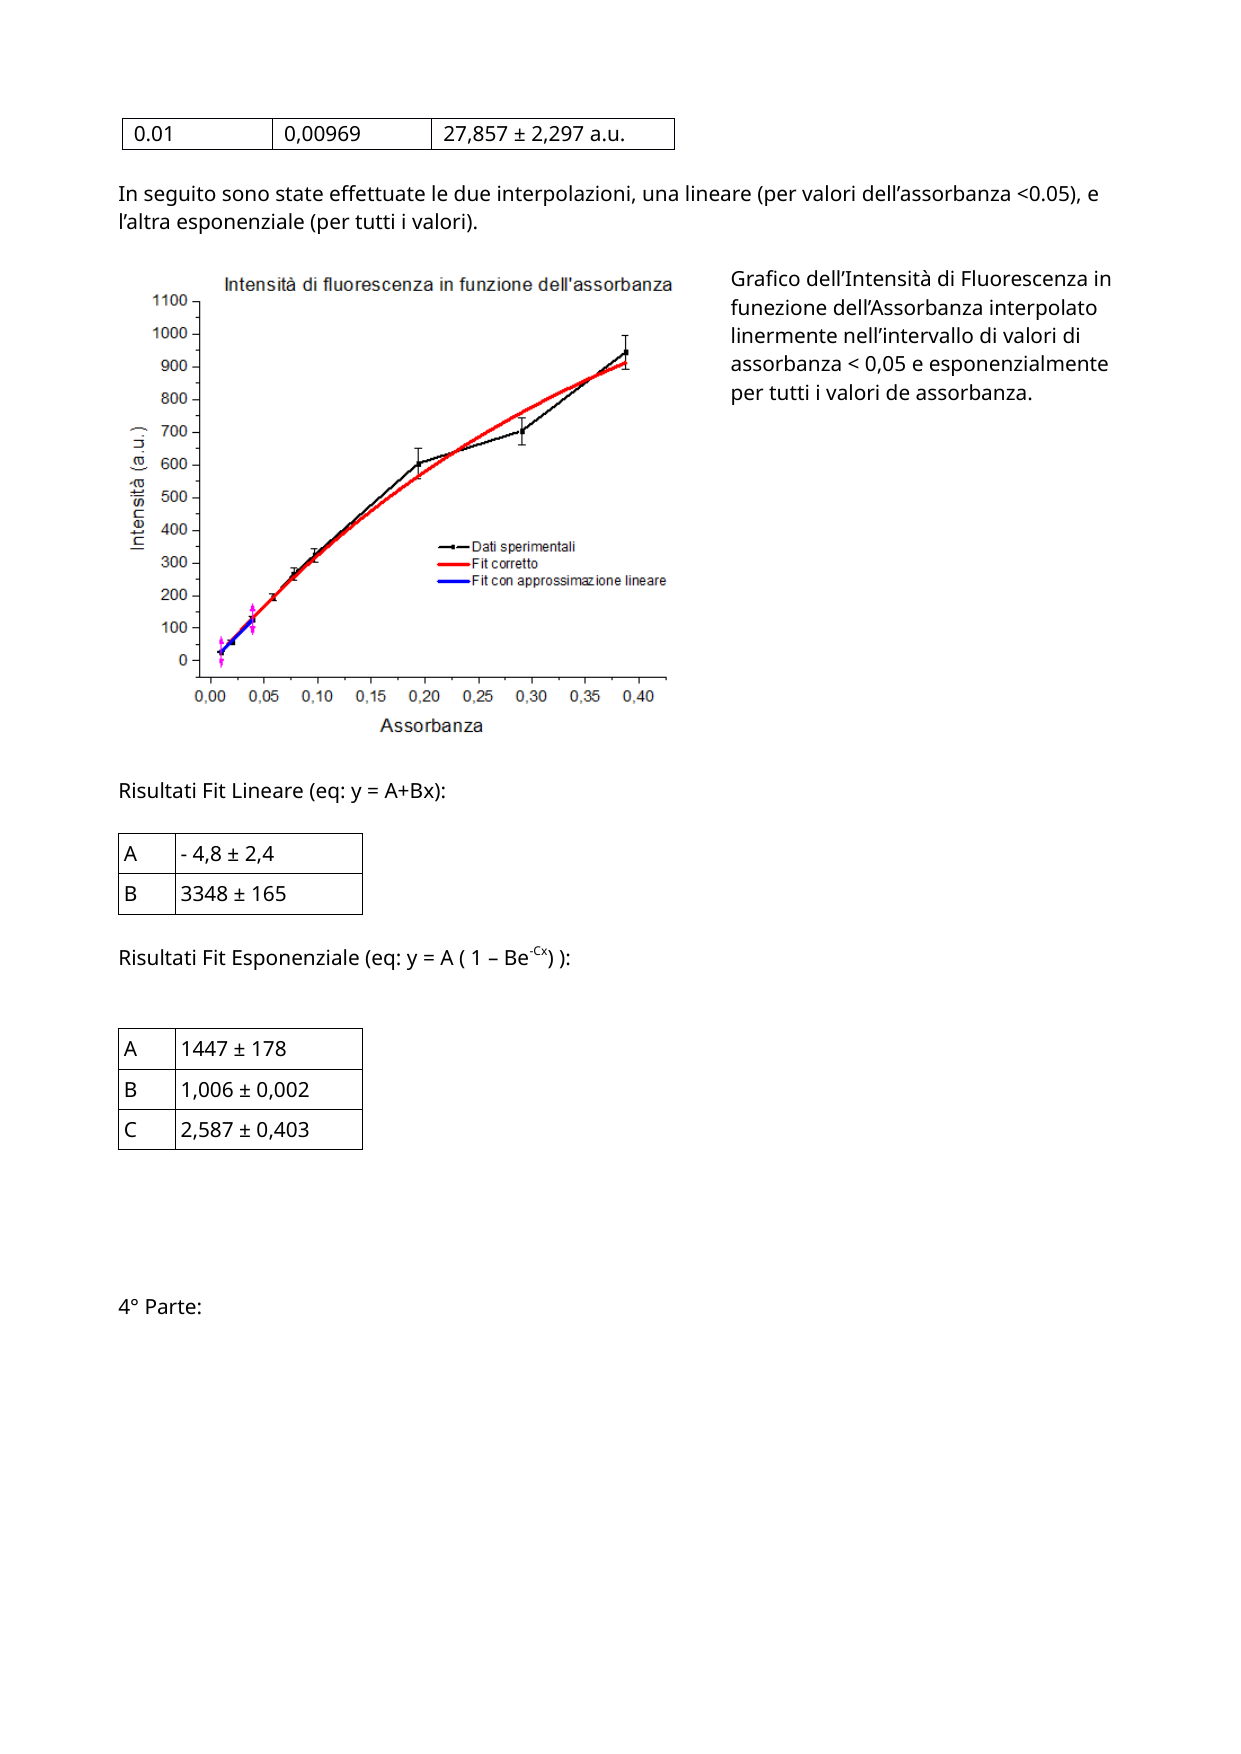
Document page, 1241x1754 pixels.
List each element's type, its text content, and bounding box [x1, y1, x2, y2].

table_header - 4,8 ± 2,4 [176, 834, 362, 873]
text In seguito sono state effettuate le due interpolazioni, una lineare (per valori dell’assorbanza <0.05), e l’altra esponenziale (per tutti i valori). [118, 179, 1122, 236]
table_header A [119, 1029, 175, 1068]
text Risultati Fit Lineare (eq: y = A+Bx): [118, 776, 1122, 804]
table_cell 0.01 [123, 119, 272, 149]
table_cell C [119, 1110, 175, 1149]
table_cell B [119, 1070, 175, 1109]
table_header 1447 ± 178 [176, 1029, 362, 1068]
text 4° Parte: [118, 1292, 1122, 1320]
table_cell 1,006 ± 0,002 [176, 1070, 362, 1109]
table_cell 0,00969 [273, 119, 431, 149]
text Grafico dell’Intensità di Fluorescenza in funezione dell’Assorbanza interpolato linermente nell’intervallo di valori di assorbanza < 0,05 e esponenzialmente per tutti i valori de assorbanza. [731, 264, 1122, 406]
text Risultati Fit Esponenziale (eq: y = A ( 1 – Be-Cx) ): [118, 943, 1122, 971]
table_cell 27,857 ± 2,297 a.u. [432, 119, 674, 149]
table_cell 2,587 ± 0,403 [176, 1110, 362, 1149]
table_header A [119, 834, 175, 873]
picture [118, 257, 731, 740]
table_cell B [119, 874, 175, 914]
table_cell 3348 ± 165 [176, 874, 362, 914]
